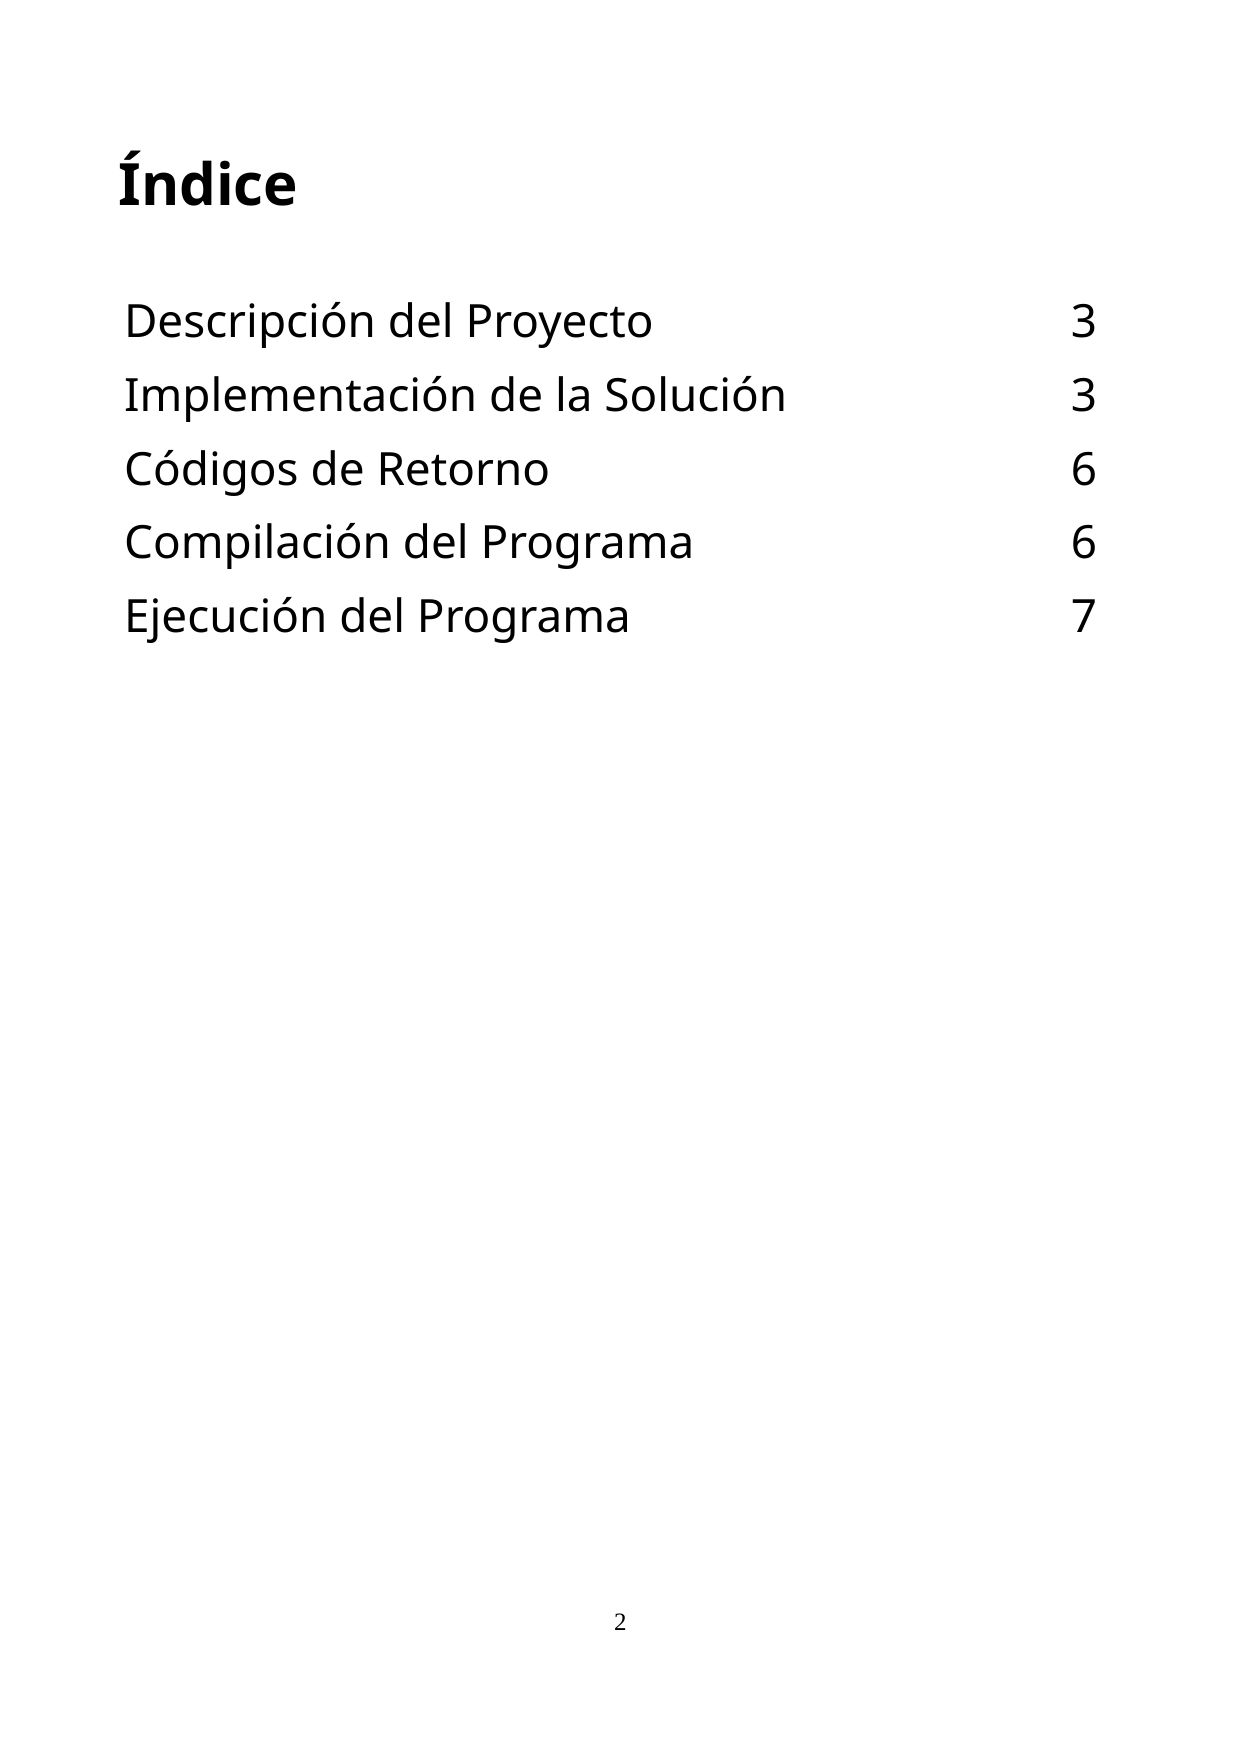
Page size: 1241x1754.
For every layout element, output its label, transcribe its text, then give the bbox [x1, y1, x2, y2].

table_cell Implementación de la Solución [118, 357, 1045, 430]
table_header Descripción del Proyecto [118, 283, 1045, 357]
table_cell Ejecución del Programa [118, 578, 1045, 652]
table_cell 6 [1045, 504, 1123, 578]
table_cell Códigos de Retorno [118, 430, 1045, 504]
table_cell Compilación del Programa [118, 504, 1045, 578]
subtitle Índice [118, 143, 1122, 223]
table_cell 3 [1045, 357, 1123, 430]
table_header 3 [1045, 283, 1123, 357]
table_cell 7 [1045, 578, 1123, 652]
table_cell 6 [1045, 430, 1123, 504]
